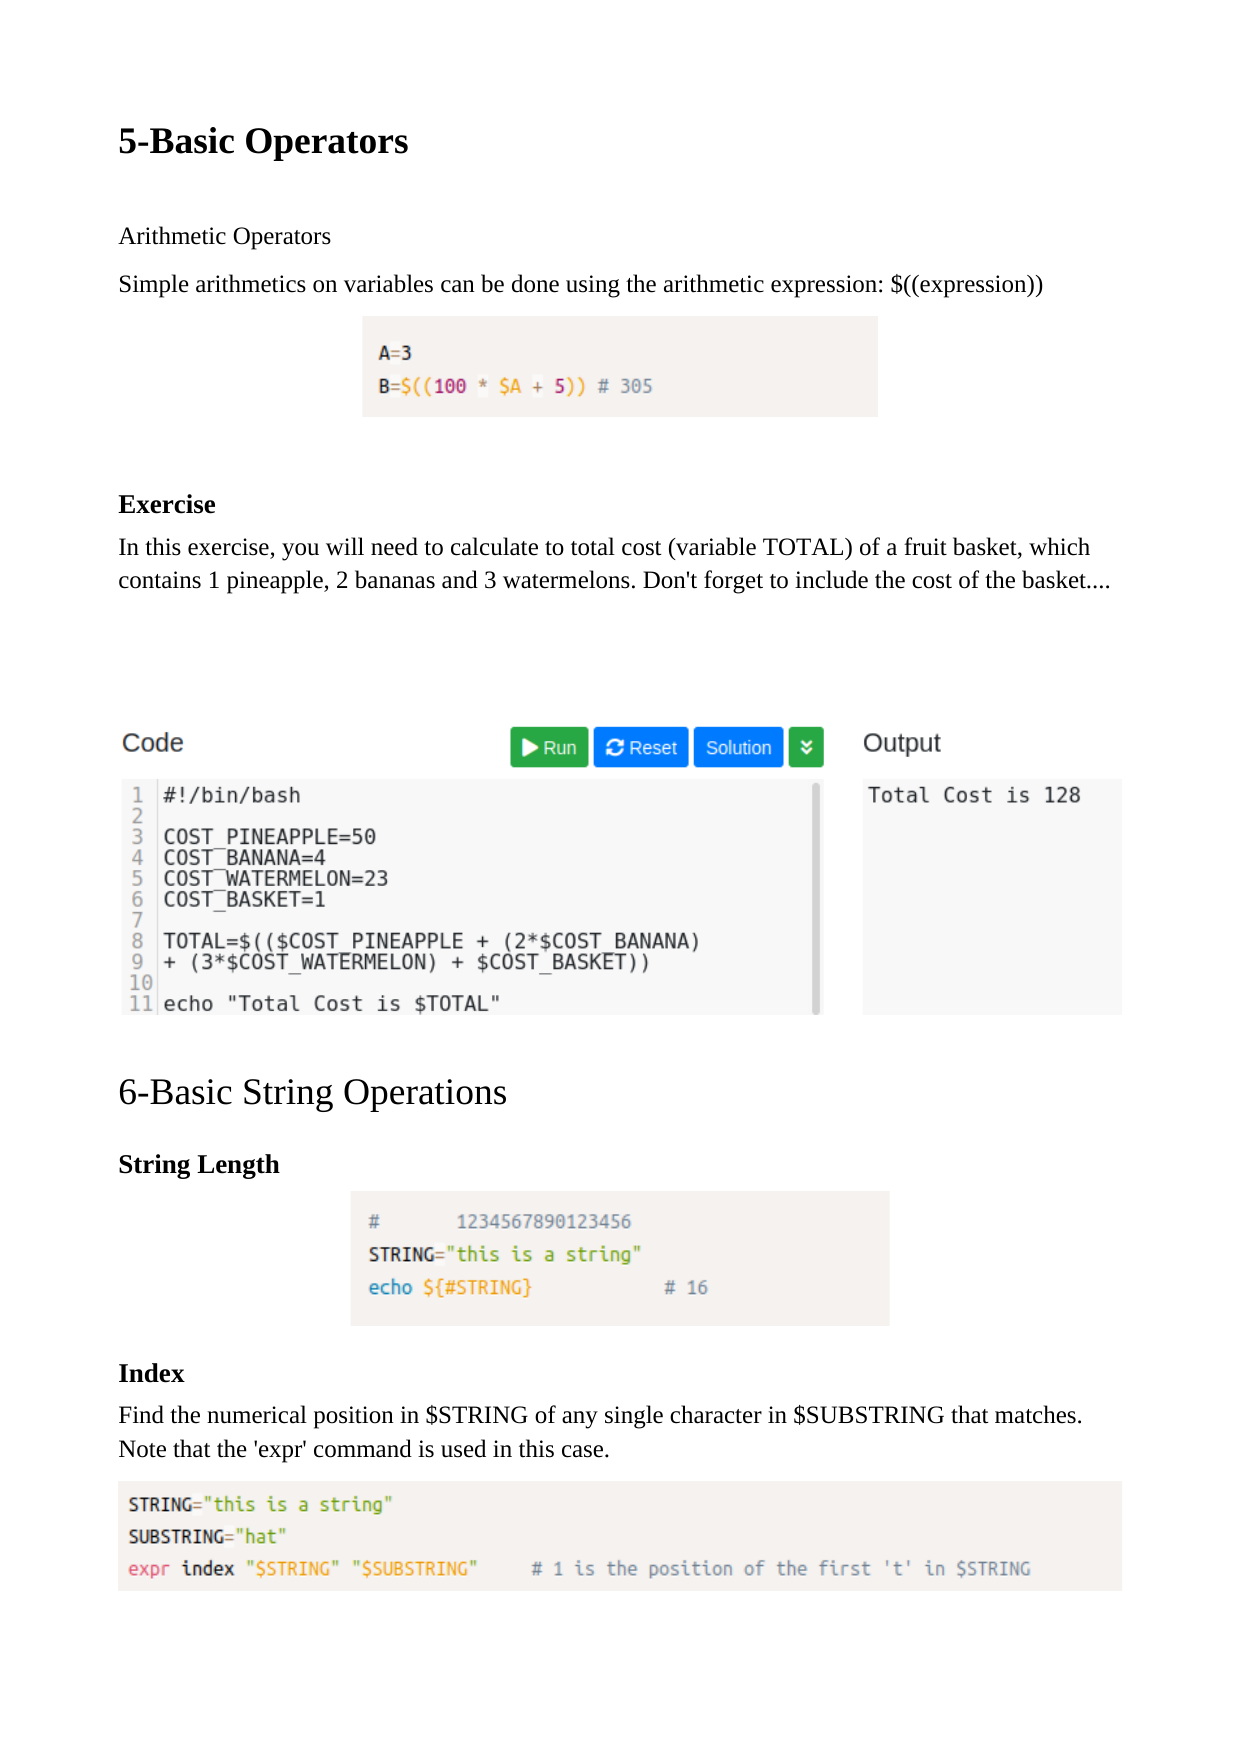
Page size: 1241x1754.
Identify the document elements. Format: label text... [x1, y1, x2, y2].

picture [118, 1481, 1123, 1591]
text In this exercise, you will need to calculate to total cost (variable TOTAL) of a fruit basket, which contains 1 pineapple, 2 bananas and 3 watermelons. Don't forget to include the cost of the basket.... [118, 532, 1122, 594]
text Find the numerical position in $STRING of any single character in $SUBSTRING that matches. Note that the 'expr' command is used in this case. [118, 1401, 1122, 1462]
text Simple arithmetics on variables can be done using the arithmetic expression: $((expression)) [118, 269, 1122, 298]
text Arithmetic Operators [118, 221, 1122, 250]
text 6-Basic String Operations [118, 1069, 1122, 1112]
picture [362, 316, 878, 417]
picture [350, 1191, 890, 1326]
picture [118, 714, 1123, 1015]
subtitle Exercise [118, 488, 1122, 519]
subtitle 5-Basic Operators [118, 118, 1122, 161]
subtitle String Length [118, 1148, 1122, 1179]
subtitle Index [118, 1357, 1122, 1388]
